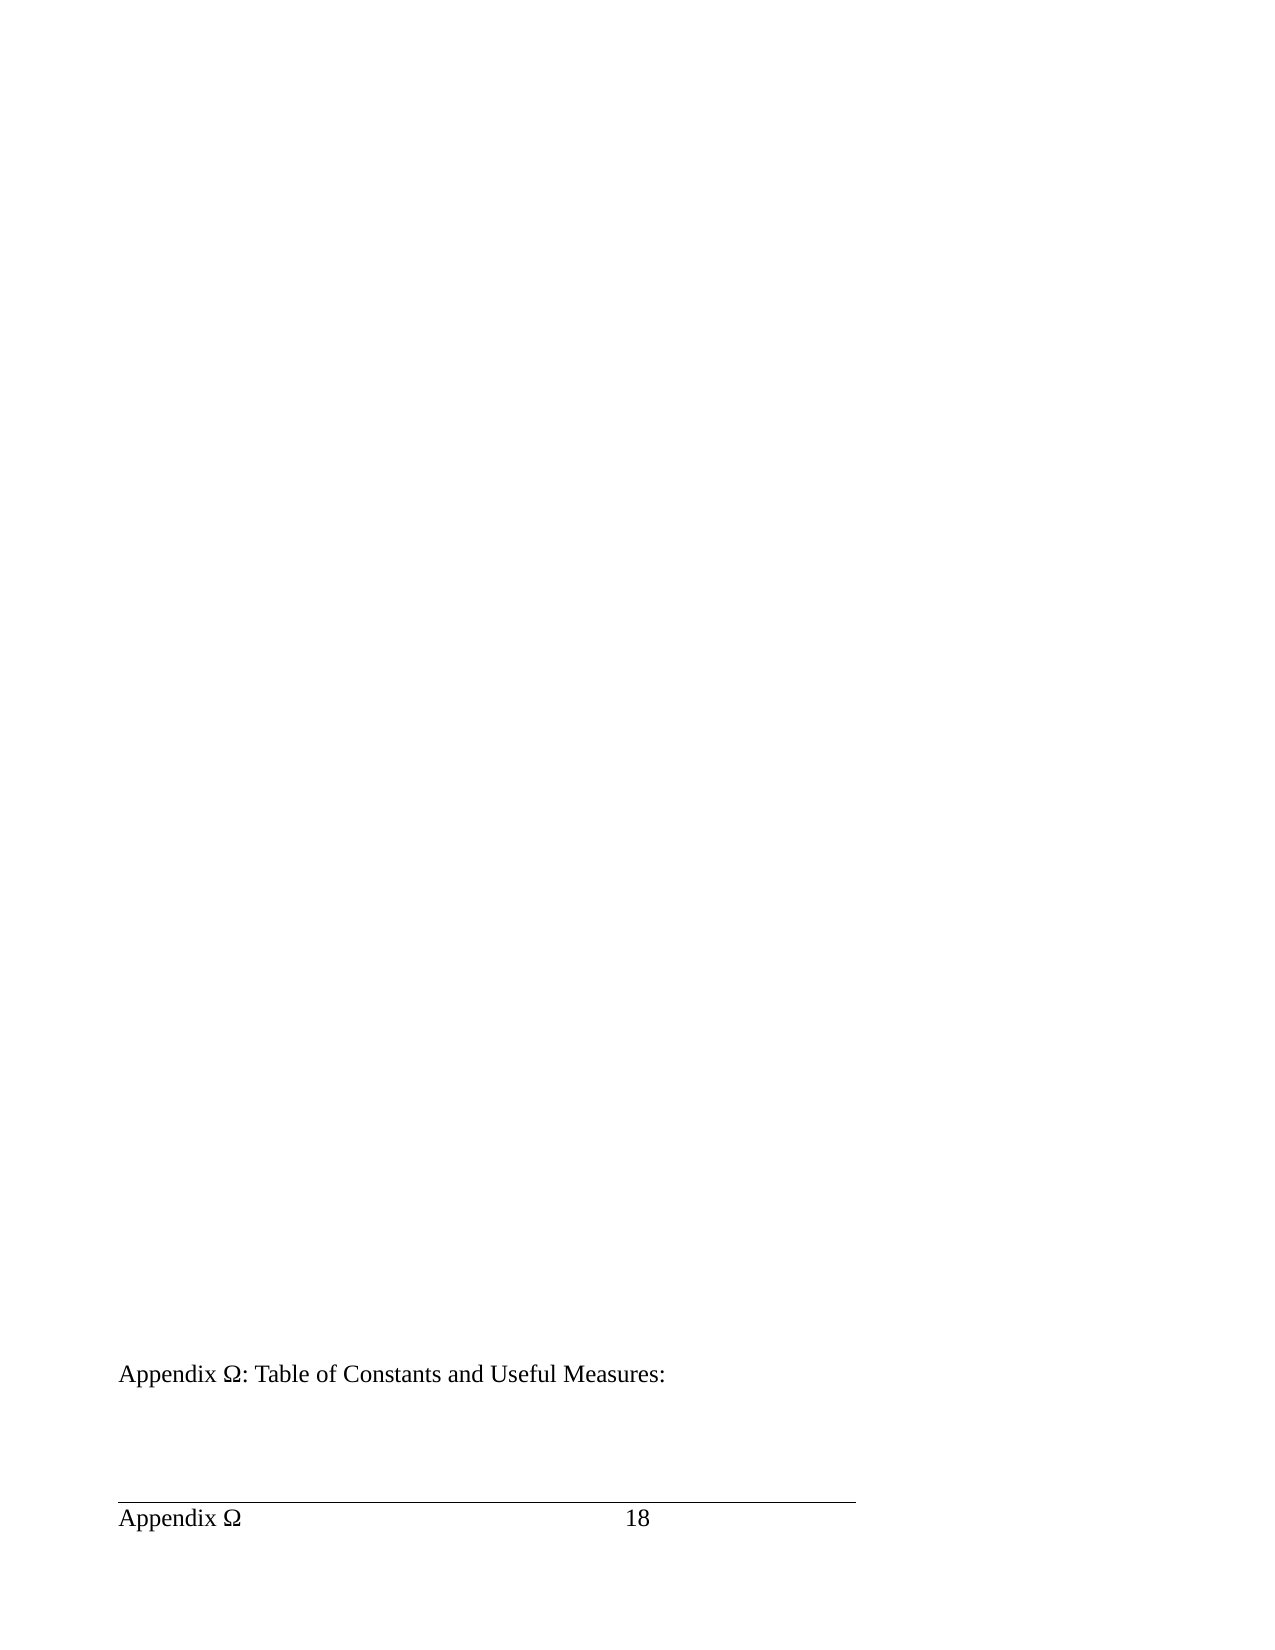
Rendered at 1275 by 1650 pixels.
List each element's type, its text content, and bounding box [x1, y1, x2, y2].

text Appendix Ω: Table of Constants and Useful Measures: [118, 1359, 856, 1388]
